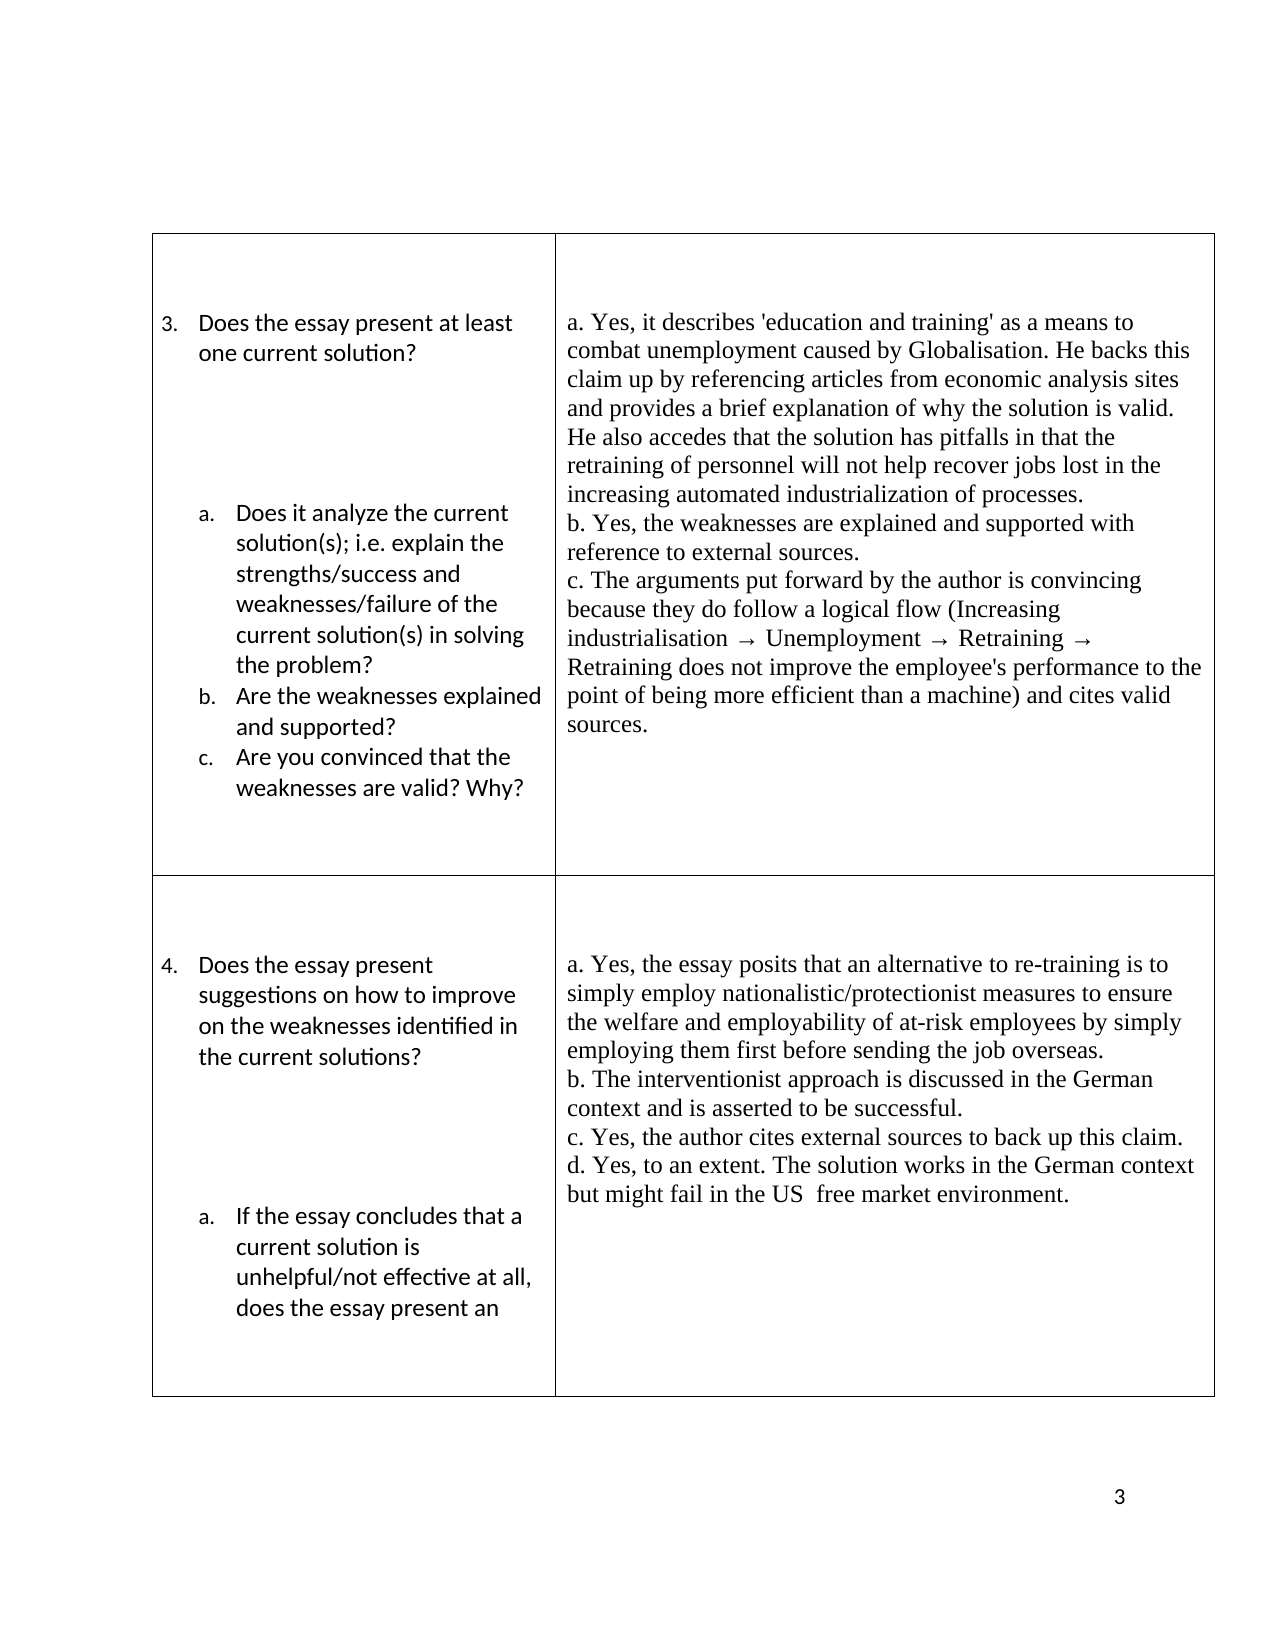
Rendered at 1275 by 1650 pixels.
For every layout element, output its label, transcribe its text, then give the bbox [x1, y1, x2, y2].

table_cell a. Yes, it describes 'education and training' as a means to combat unemployment caused by Globalisation. He backs this claim up by referencing articles from economic analysis sites and provides a brief explanation of why the solution is valid. He also accedes that the solution has pitfalls in that the retraining of personnel will not help recover jobs lost in the increasing automated industrialization of processes. b. Yes, the weaknesses are explained and supported with reference to external sources. c. The arguments put forward by the author is convincing because they do follow a logical flow (Increasing industrialisation → Unemployment → Retraining → Retraining does not improve the employee's performance to the point of being more efficient than a machine) and cites valid sources. [556, 234, 1214, 875]
table_cell Does the essay present at least one current solution? Does it analyze the current solution(s); i.e. explain the strengths/success and weaknesses/failure of the current solution(s) in solving the problem? Are the weaknesses explained and supported? Are you convinced that the weaknesses are valid? Why? [153, 234, 555, 875]
table_cell Does the essay present suggestions on how to improve on the weaknesses identified in the current solutions? If the essay concludes that a current solution is unhelpful/not effective at all, does the essay present an [153, 876, 555, 1396]
table_cell a. Yes, the essay posits that an alternative to re-training is to simply employ nationalistic/protectionist measures to ensure the welfare and employability of at-risk employees by simply employing them first before sending the job overseas. b. The interventionist approach is discussed in the German context and is asserted to be successful. c. Yes, the author cites external sources to back up this claim. d. Yes, to an extent. The solution works in the German context but might fail in the US free market environment. [556, 876, 1214, 1396]
